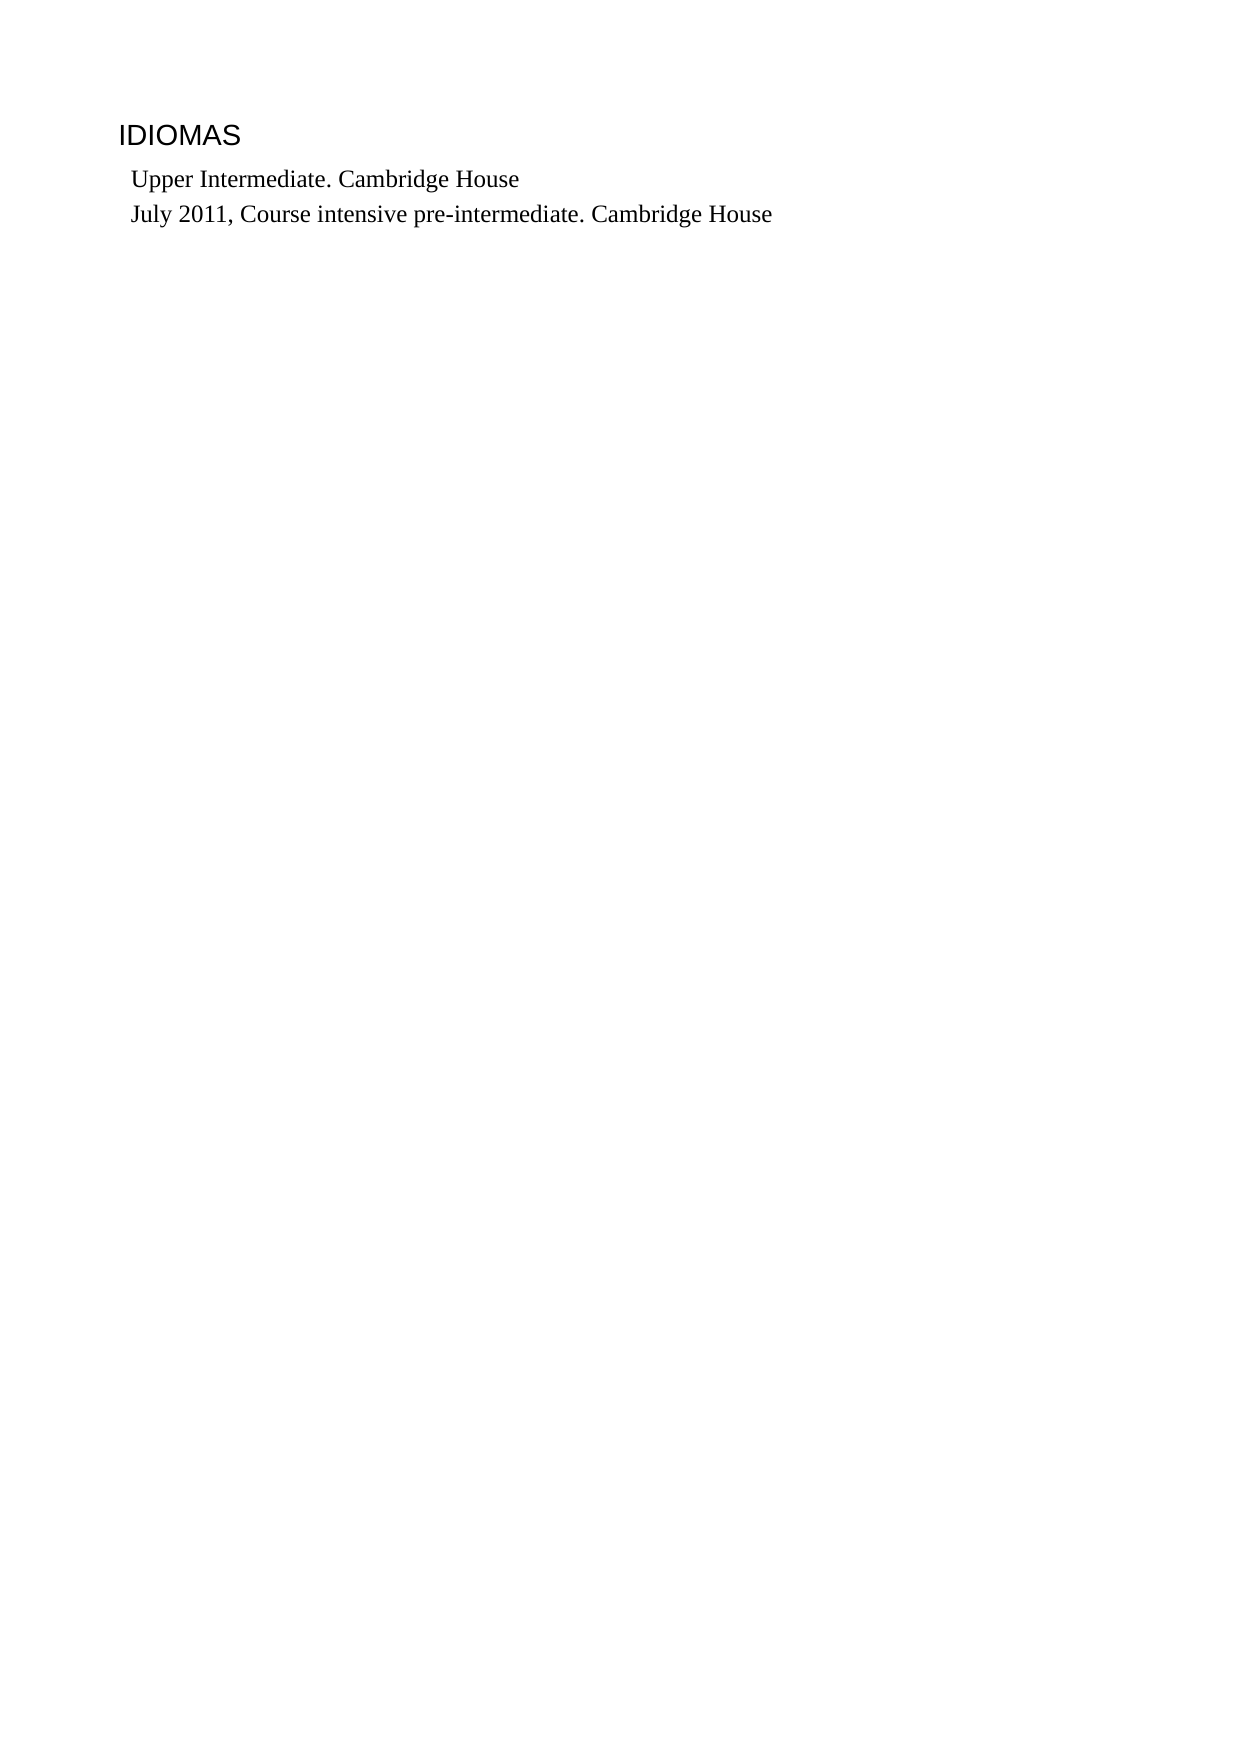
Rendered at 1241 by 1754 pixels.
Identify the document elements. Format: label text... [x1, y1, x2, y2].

subtitle IDIOMAS [118, 118, 1122, 152]
text July 2011, Course intensive pre-intermediate. Cambridge House [118, 199, 1122, 227]
text Upper Intermediate. Cambridge House [118, 164, 1122, 193]
